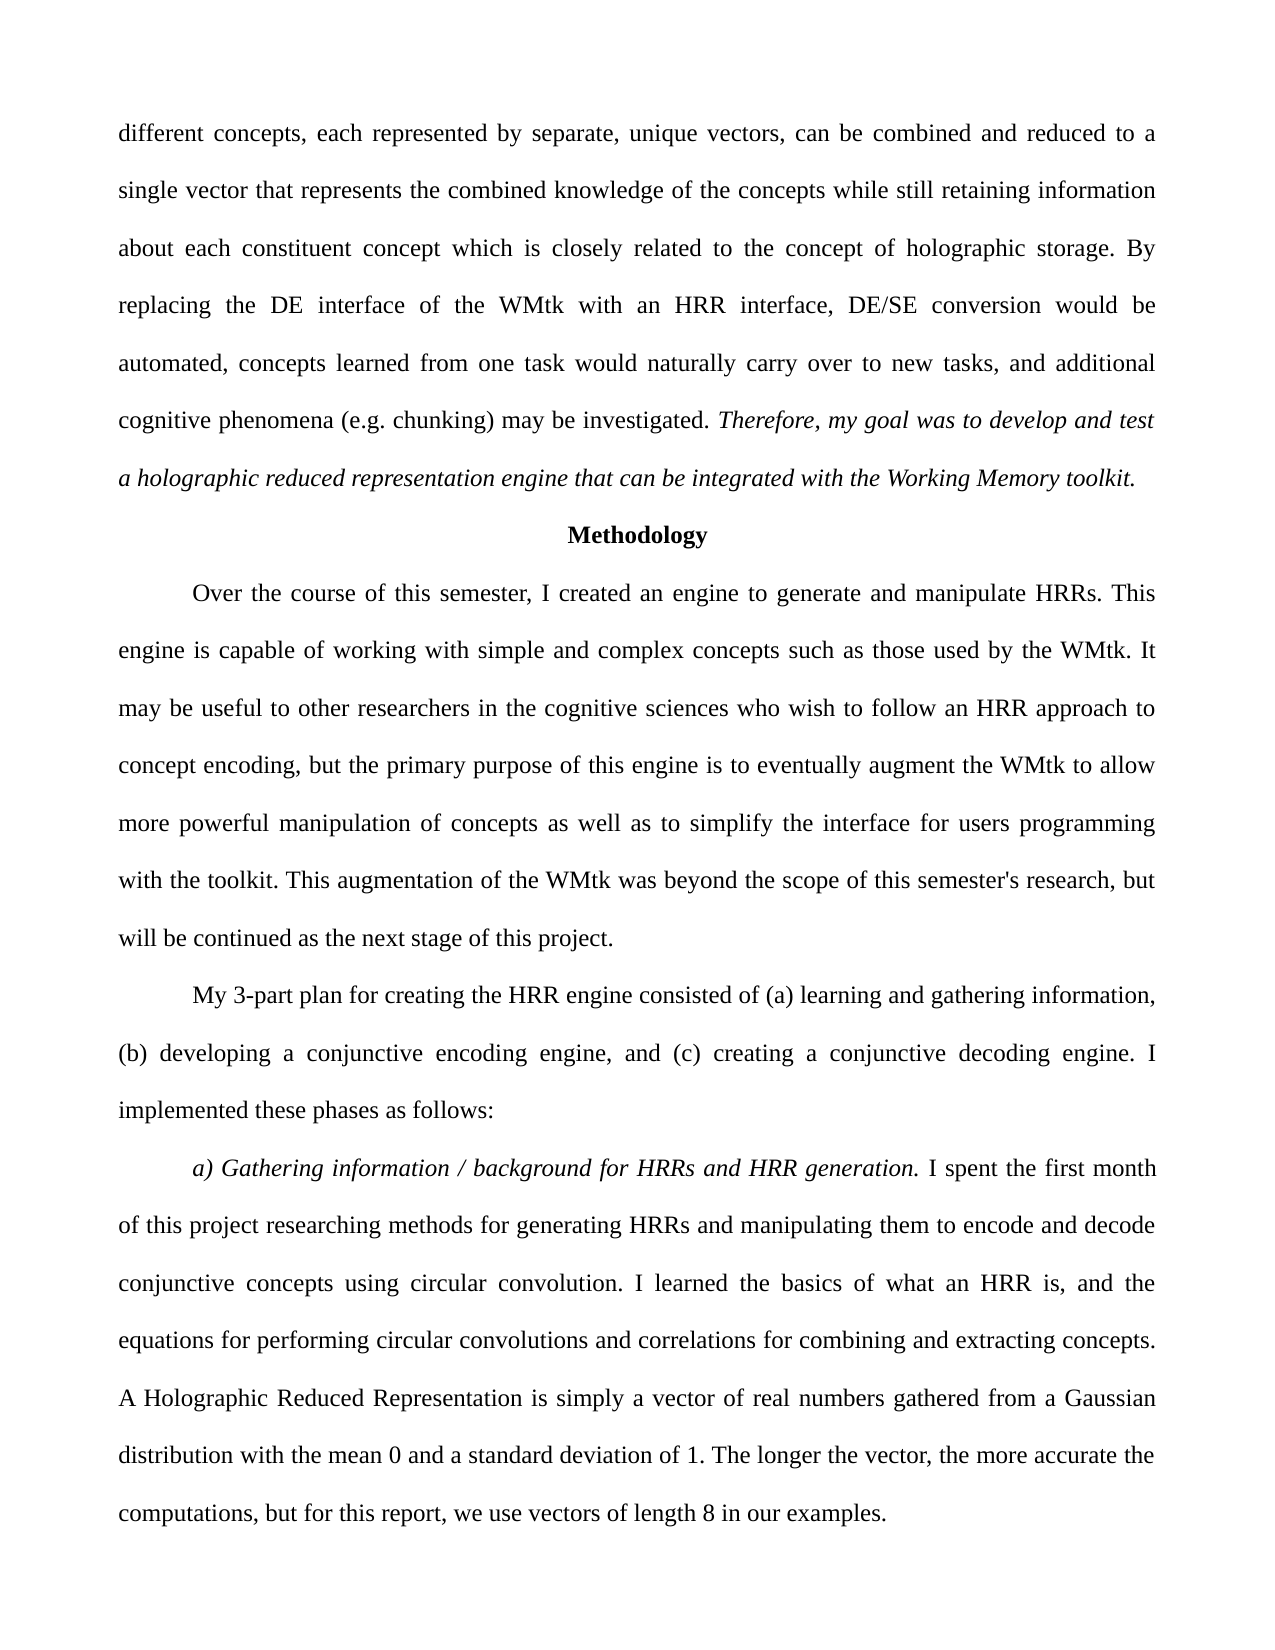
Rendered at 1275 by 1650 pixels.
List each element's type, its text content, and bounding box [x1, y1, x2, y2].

text Methodology [118, 521, 1157, 549]
text a) Gathering information / background for HRRs and HRR generation. I spent the first month of this project researching methods for generating HRRs and manipulating them to encode and decode conjunctive concepts using circular convolution. I learned the basics of what an HRR is, and the equations for performing circular convolutions and correlations for combining and extracting concepts. A Holographic Reduced Representation is simply a vector of real numbers gathered from a Gaussian distribution with the mean 0 and a standard deviation of 1. The longer the vector, the more accurate the computations, but for this report, we use vectors of length 8 in our examples. [118, 1153, 1157, 1527]
text My 3-part plan for creating the HRR engine consisted of (a) learning and gathering information, (b) developing a conjunctive encoding engine, and (c) creating a conjunctive decoding engine. I implemented these phases as follows: [118, 981, 1157, 1124]
text different concepts, each represented by separate, unique vectors, can be combined and reduced to a single vector that represents the combined knowledge of the concepts while still retaining information about each constituent concept which is closely related to the concept of holographic storage. By replacing the DE interface of the WMtk with an HRR interface, DE/SE conversion would be automated, concepts learned from one task would naturally carry over to new tasks, and additional cognitive phenomena (e.g. chunking) may be investigated. Therefore, my goal was to develop and test a holographic reduced representation engine that can be integrated with the Working Memory toolkit. [118, 118, 1157, 492]
text Over the course of this semester, I created an engine to generate and manipulate HRRs. This engine is capable of working with simple and complex concepts such as those used by the WMtk. It may be useful to other researchers in the cognitive sciences who wish to follow an HRR approach to concept encoding, but the primary purpose of this engine is to eventually augment the WMtk to allow more powerful manipulation of concepts as well as to simplify the interface for users programming with the toolkit. This augmentation of the WMtk was beyond the scope of this semester's research, but will be continued as the next stage of this project. [118, 578, 1157, 952]
